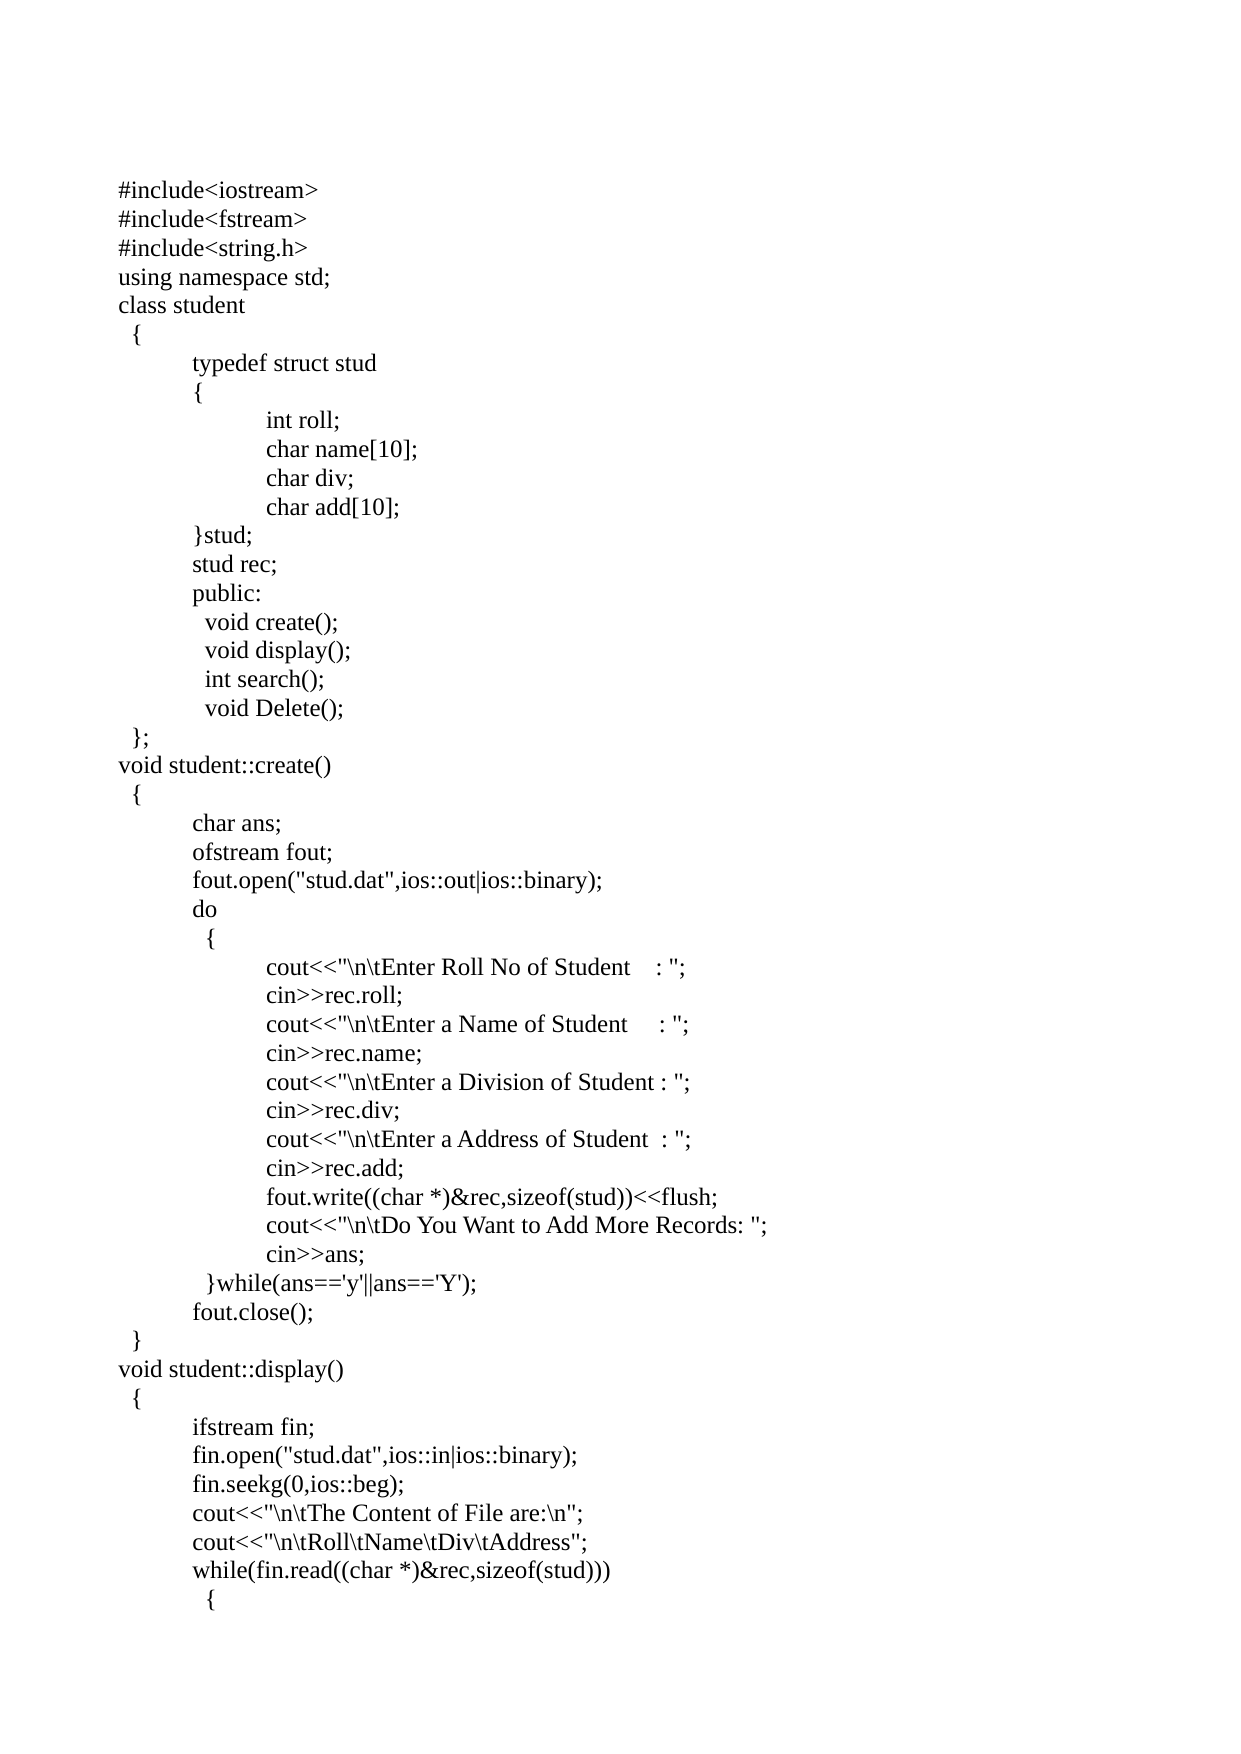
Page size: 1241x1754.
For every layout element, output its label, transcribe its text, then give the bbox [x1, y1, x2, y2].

text { [118, 377, 1122, 406]
text cin>>rec.div; [118, 1096, 1122, 1124]
text void Delete(); [118, 693, 1122, 722]
text { [118, 1584, 1122, 1613]
text cin>>rec.name; [118, 1038, 1122, 1067]
text { [118, 923, 1122, 952]
text cout<<"\n\tEnter a Division of Student : "; [118, 1067, 1122, 1096]
text #include<fstream> [118, 204, 1122, 233]
text char name[10]; [118, 434, 1122, 463]
text while(fin.read((char *)&rec,sizeof(stud))) [118, 1556, 1122, 1584]
text void create(); [118, 607, 1122, 636]
text }while(ans=='y'||ans=='Y'); [118, 1268, 1122, 1297]
text void display(); [118, 636, 1122, 664]
text fin.open("stud.dat",ios::in|ios::binary); [118, 1441, 1122, 1469]
text }; [118, 722, 1122, 751]
text typedef struct stud [118, 348, 1122, 377]
text #include<iostream> [118, 176, 1122, 204]
text cout<<"\n\tDo You Want to Add More Records: "; [118, 1211, 1122, 1239]
text public: [118, 578, 1122, 607]
text void student::create() [118, 751, 1122, 779]
text cin>>ans; [118, 1239, 1122, 1268]
text int roll; [118, 406, 1122, 434]
text } [118, 1326, 1122, 1354]
text cout<<"\n\tEnter a Name of Student : "; [118, 1009, 1122, 1038]
text { [118, 779, 1122, 808]
text ifstream fin; [118, 1412, 1122, 1441]
text do [118, 894, 1122, 923]
text ofstream fout; [118, 837, 1122, 866]
text #include<string.h> [118, 233, 1122, 262]
text using namespace std; [118, 262, 1122, 291]
text }stud; [118, 521, 1122, 549]
text { [118, 319, 1122, 348]
text cout<<"\n\tEnter a Address of Student : "; [118, 1124, 1122, 1153]
text cin>>rec.roll; [118, 981, 1122, 1009]
text { [118, 1383, 1122, 1412]
text cin>>rec.add; [118, 1153, 1122, 1182]
text class student [118, 291, 1122, 319]
text fin.seekg(0,ios::beg); [118, 1469, 1122, 1498]
text fout.close(); [118, 1297, 1122, 1326]
text char div; [118, 463, 1122, 492]
text cout<<"\n\tEnter Roll No of Student : "; [118, 952, 1122, 981]
text void student::display() [118, 1354, 1122, 1383]
text int search(); [118, 664, 1122, 693]
text stud rec; [118, 549, 1122, 578]
text char add[10]; [118, 492, 1122, 521]
text fout.write((char *)&rec,sizeof(stud))<<flush; [118, 1182, 1122, 1211]
text cout<<"\n\tThe Content of File are:\n"; [118, 1498, 1122, 1527]
text char ans; [118, 808, 1122, 837]
text fout.open("stud.dat",ios::out|ios::binary); [118, 866, 1122, 894]
text cout<<"\n\tRoll\tName\tDiv\tAddress"; [118, 1527, 1122, 1556]
